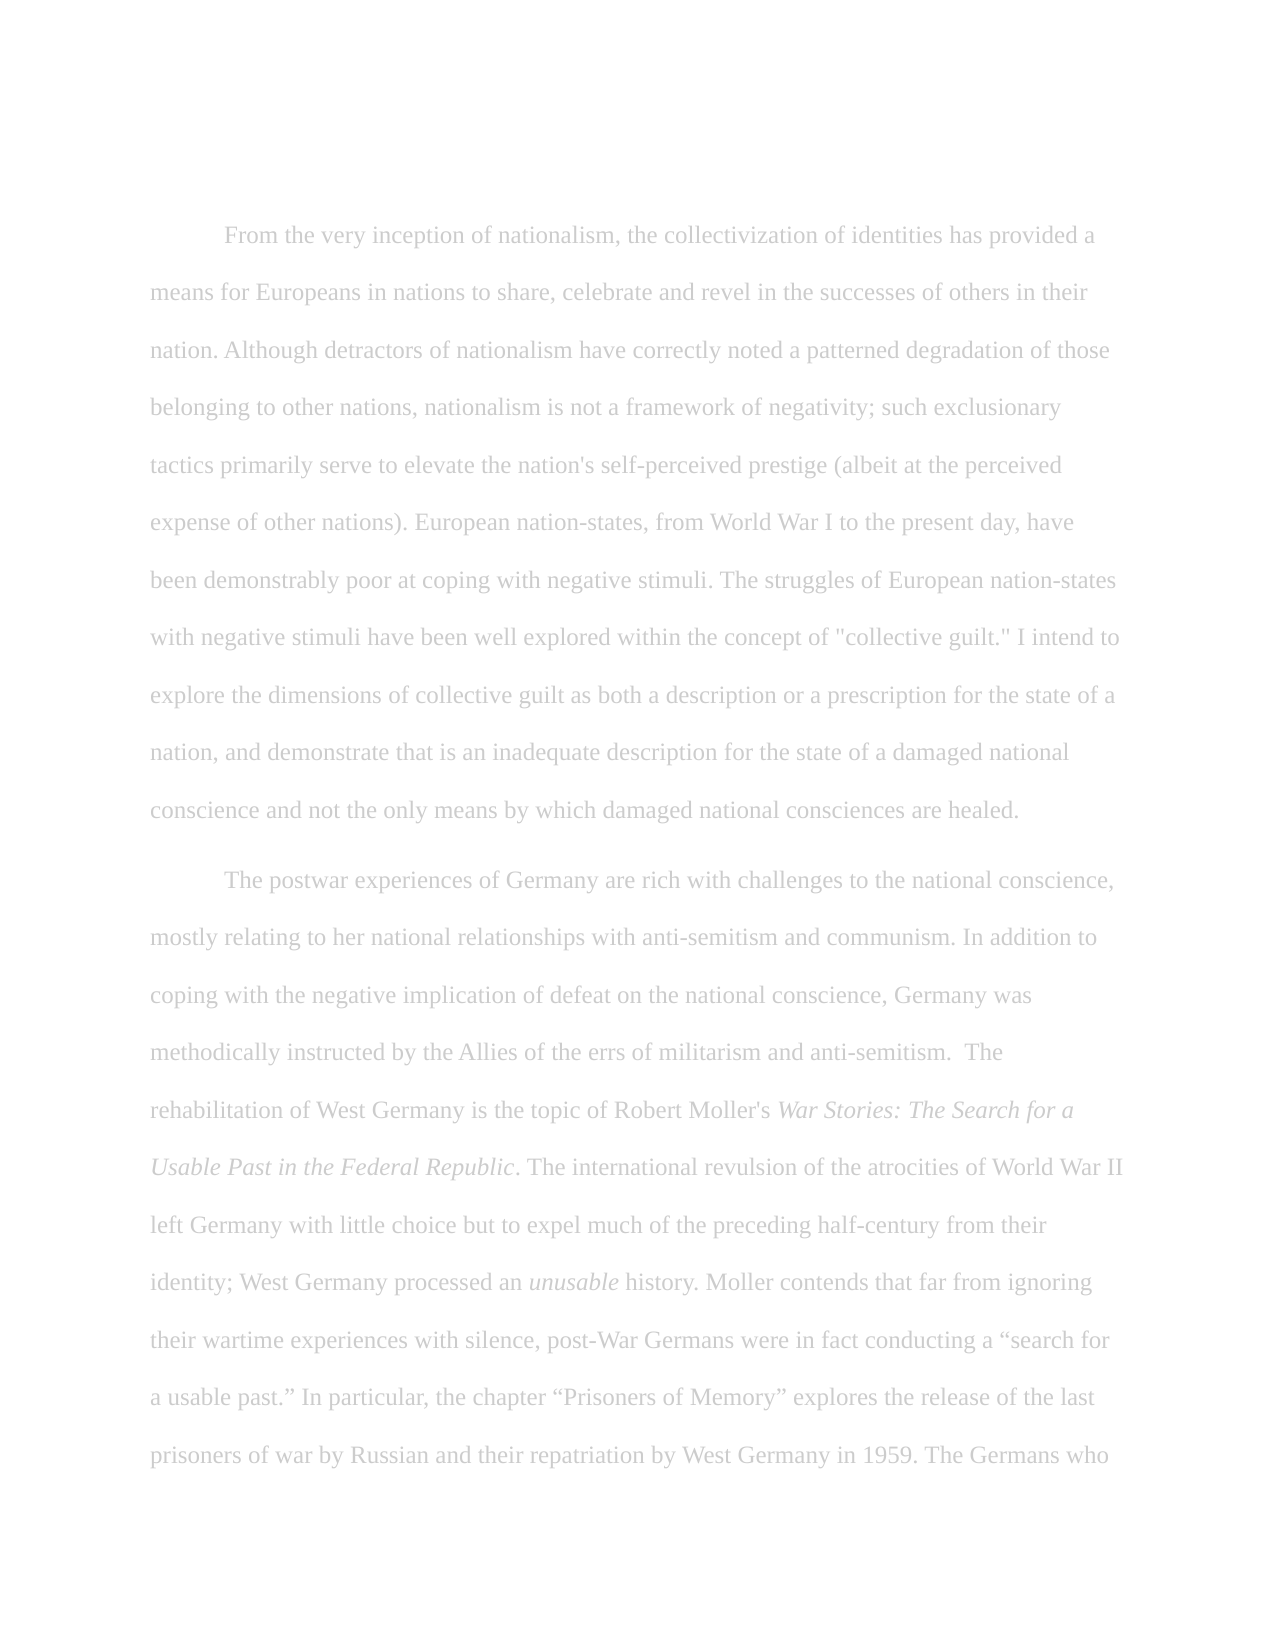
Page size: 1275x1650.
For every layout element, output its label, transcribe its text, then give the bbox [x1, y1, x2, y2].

text The postwar experiences of Germany are rich with challenges to the national conscience, mostly relating to her national relationships with anti-semitism and communism. In addition to coping with the negative implication of defeat on the national conscience, Germany was methodically instructed by the Allies of the errs of militarism and anti-semitism. The rehabilitation of West Germany is the topic of Robert Moller's War Stories: The Search for a Usable Past in the Federal Republic. The international revulsion of the atrocities of World War II left Germany with little choice but to expel much of the preceding half-century from their identity; West Germany processed an unusable history. Moller contends that far from ignoring their wartime experiences with silence, post-War Germans were in fact conducting a “search for a usable past.” In particular, the chapter “Prisoners of Memory” explores the release of the last prisoners of war by Russian and their repatriation by West Germany in 1959. The Germans who [150, 865, 1125, 1469]
text From the very inception of nationalism, the collectivization of identities has provided a means for Europeans in nations to share, celebrate and revel in the successes of others in their nation. Although detractors of nationalism have correctly noted a patterned degradation of those belonging to other nations, nationalism is not a framework of negativity; such exclusionary tactics primarily serve to elevate the nation's self-perceived prestige (albeit at the perceived expense of other nations). European nation-states, from World War I to the present day, have been demonstrably poor at coping with negative stimuli. The struggles of European nation-states with negative stimuli have been well explored within the concept of "collective guilt." I intend to explore the dimensions of collective guilt as both a description or a prescription for the state of a nation, and demonstrate that is an inadequate description for the state of a damaged national conscience and not the only means by which damaged national consciences are healed. [150, 220, 1125, 824]
